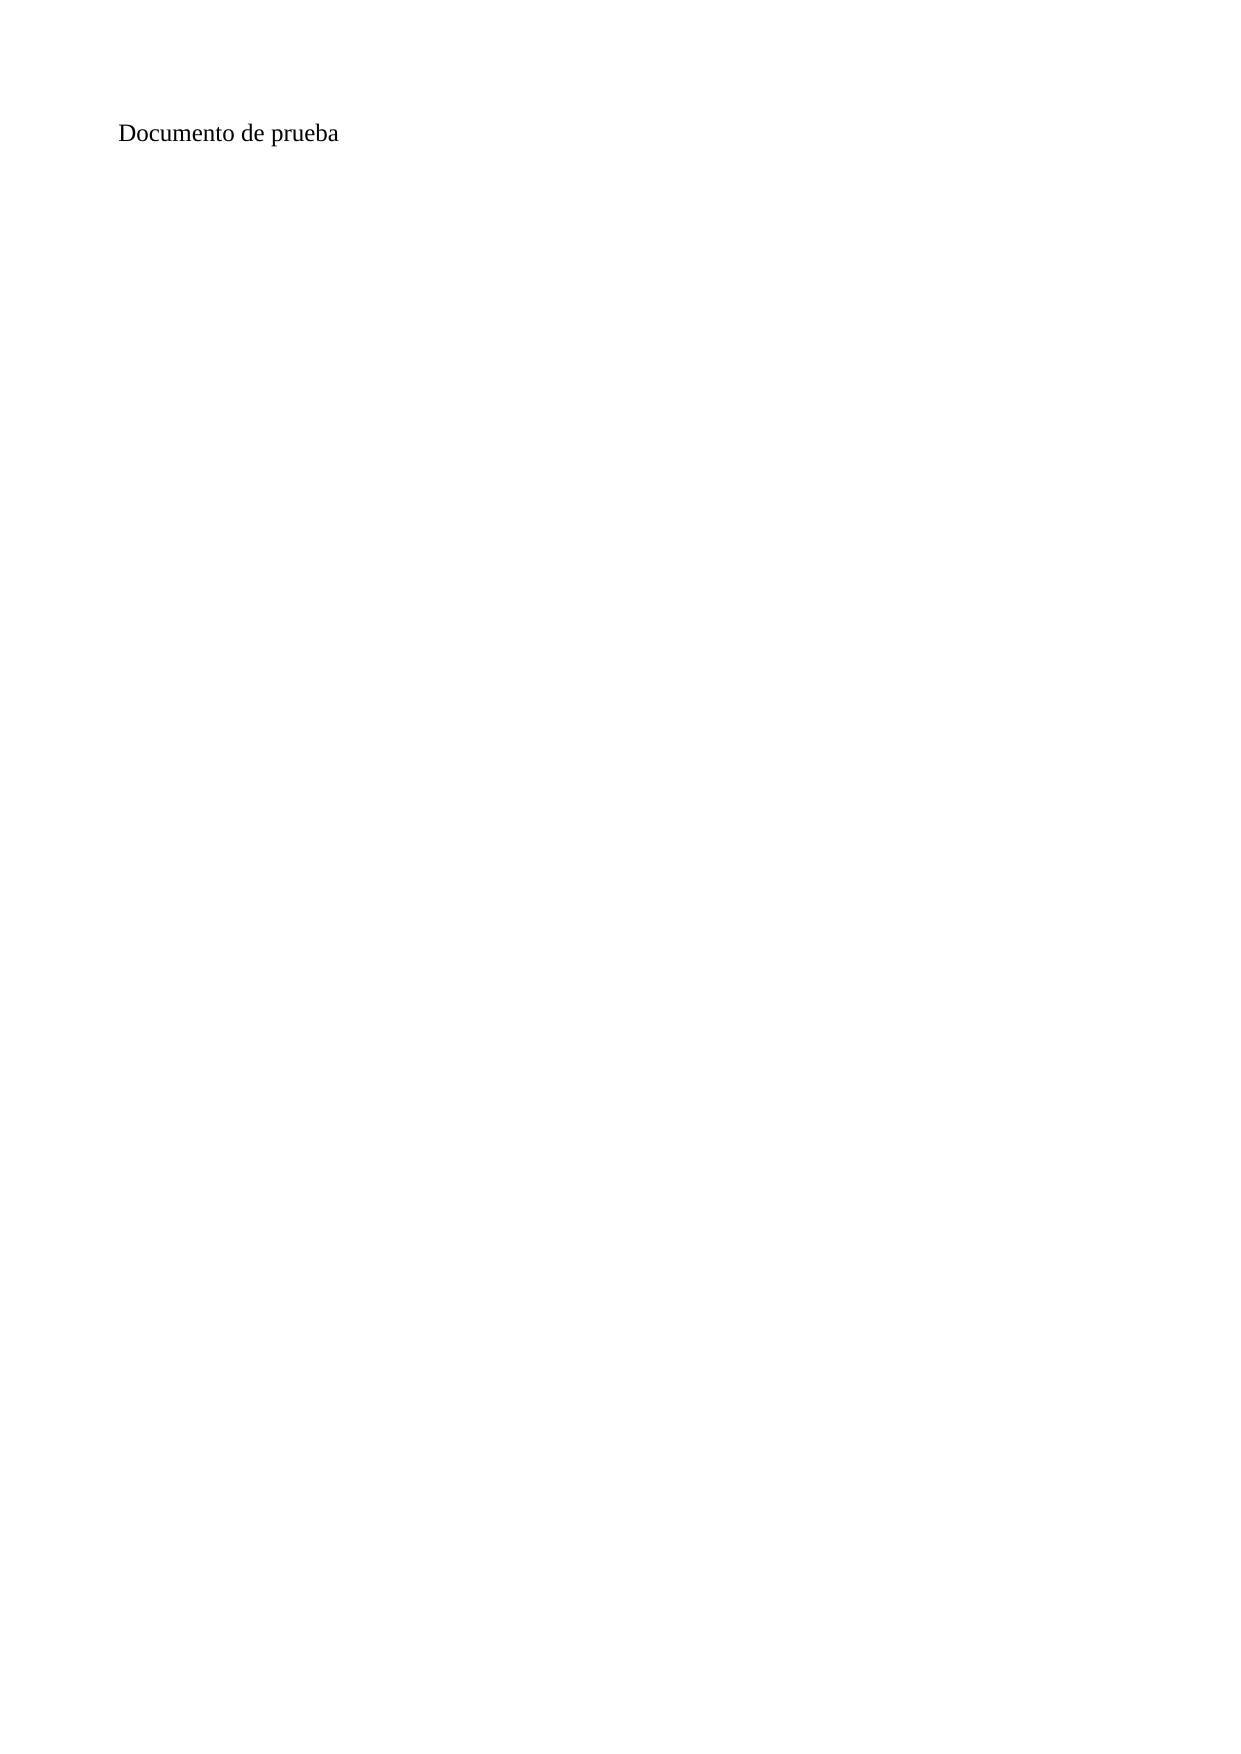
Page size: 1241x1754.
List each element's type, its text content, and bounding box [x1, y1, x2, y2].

text Documento de prueba [118, 118, 1122, 147]
